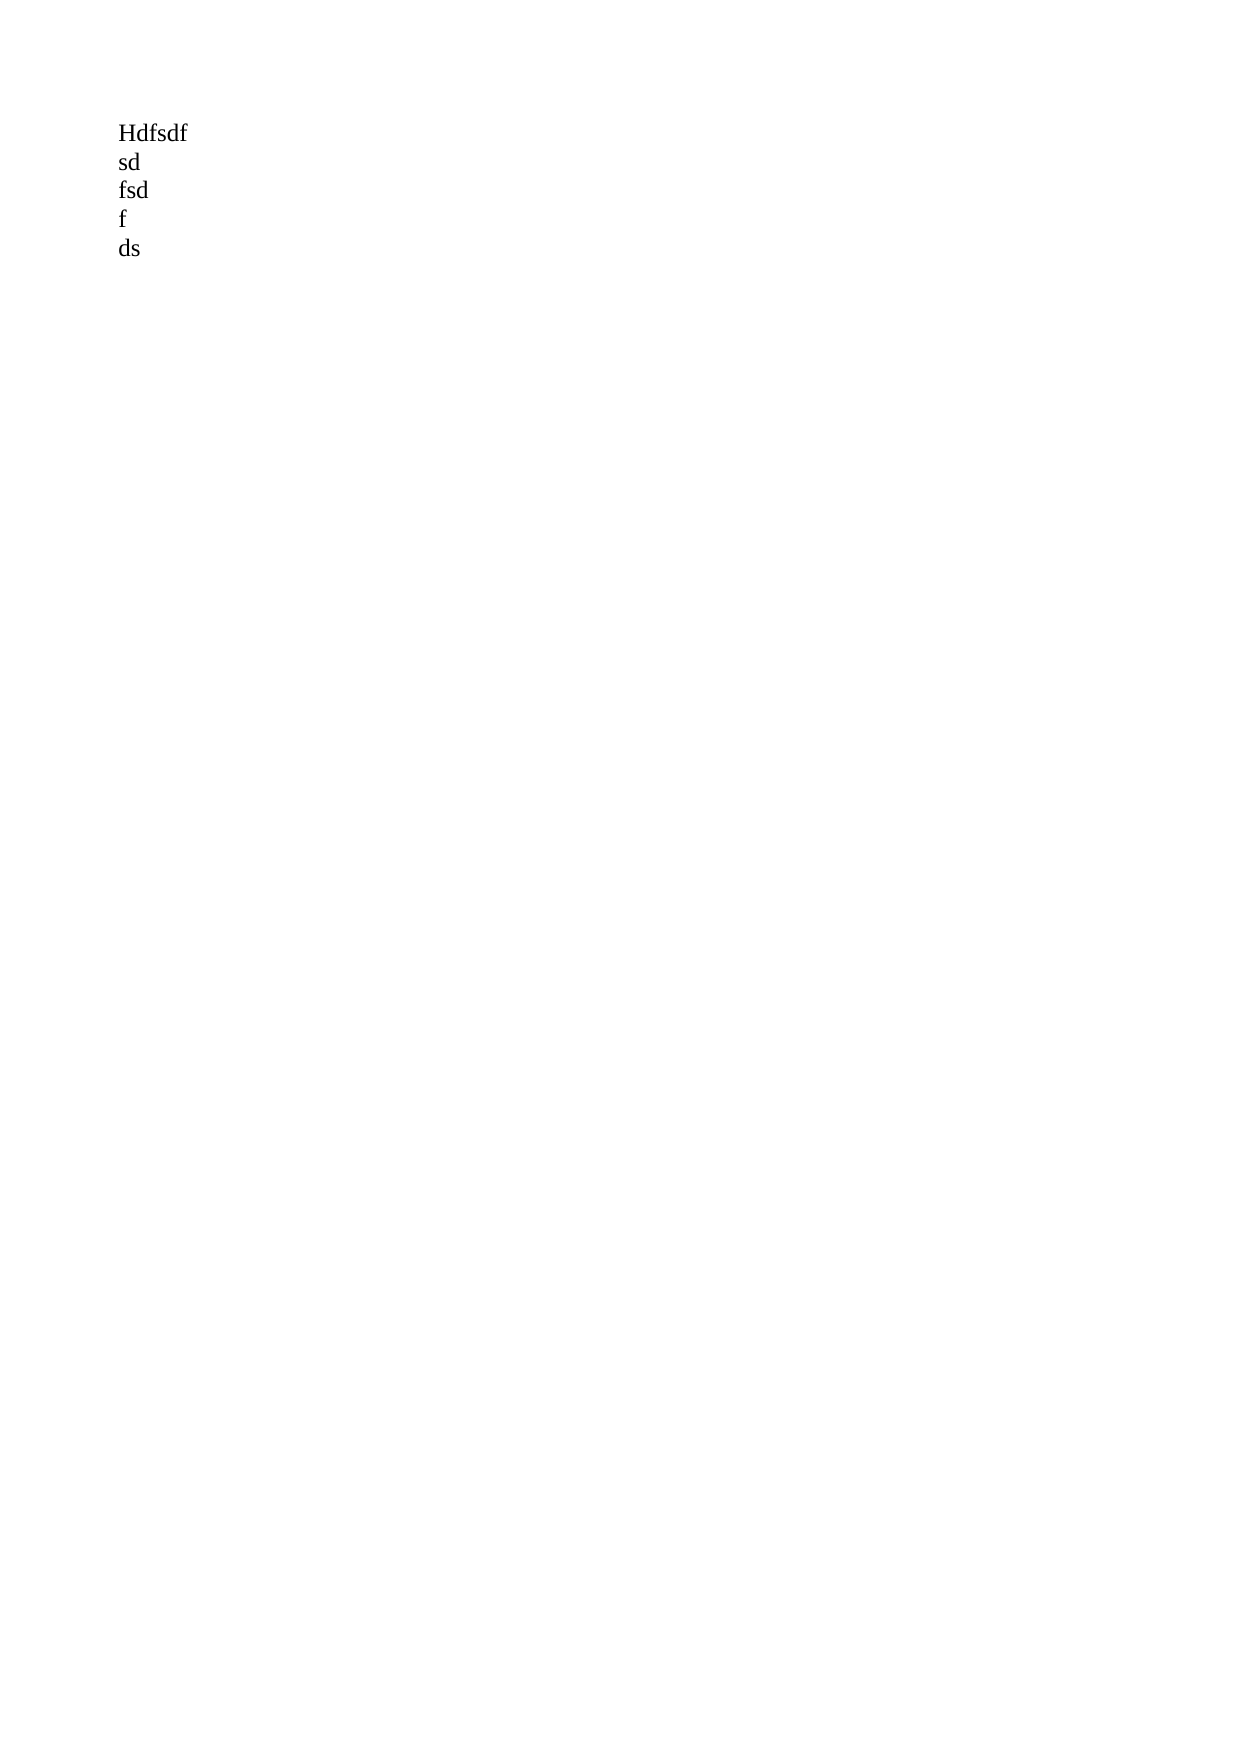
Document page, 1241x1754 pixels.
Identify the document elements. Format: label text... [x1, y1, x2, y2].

text sd [118, 147, 1122, 176]
text Hdfsdf [118, 118, 1122, 147]
text f [118, 204, 1122, 233]
text ds [118, 233, 1122, 262]
text fsd [118, 176, 1122, 204]
